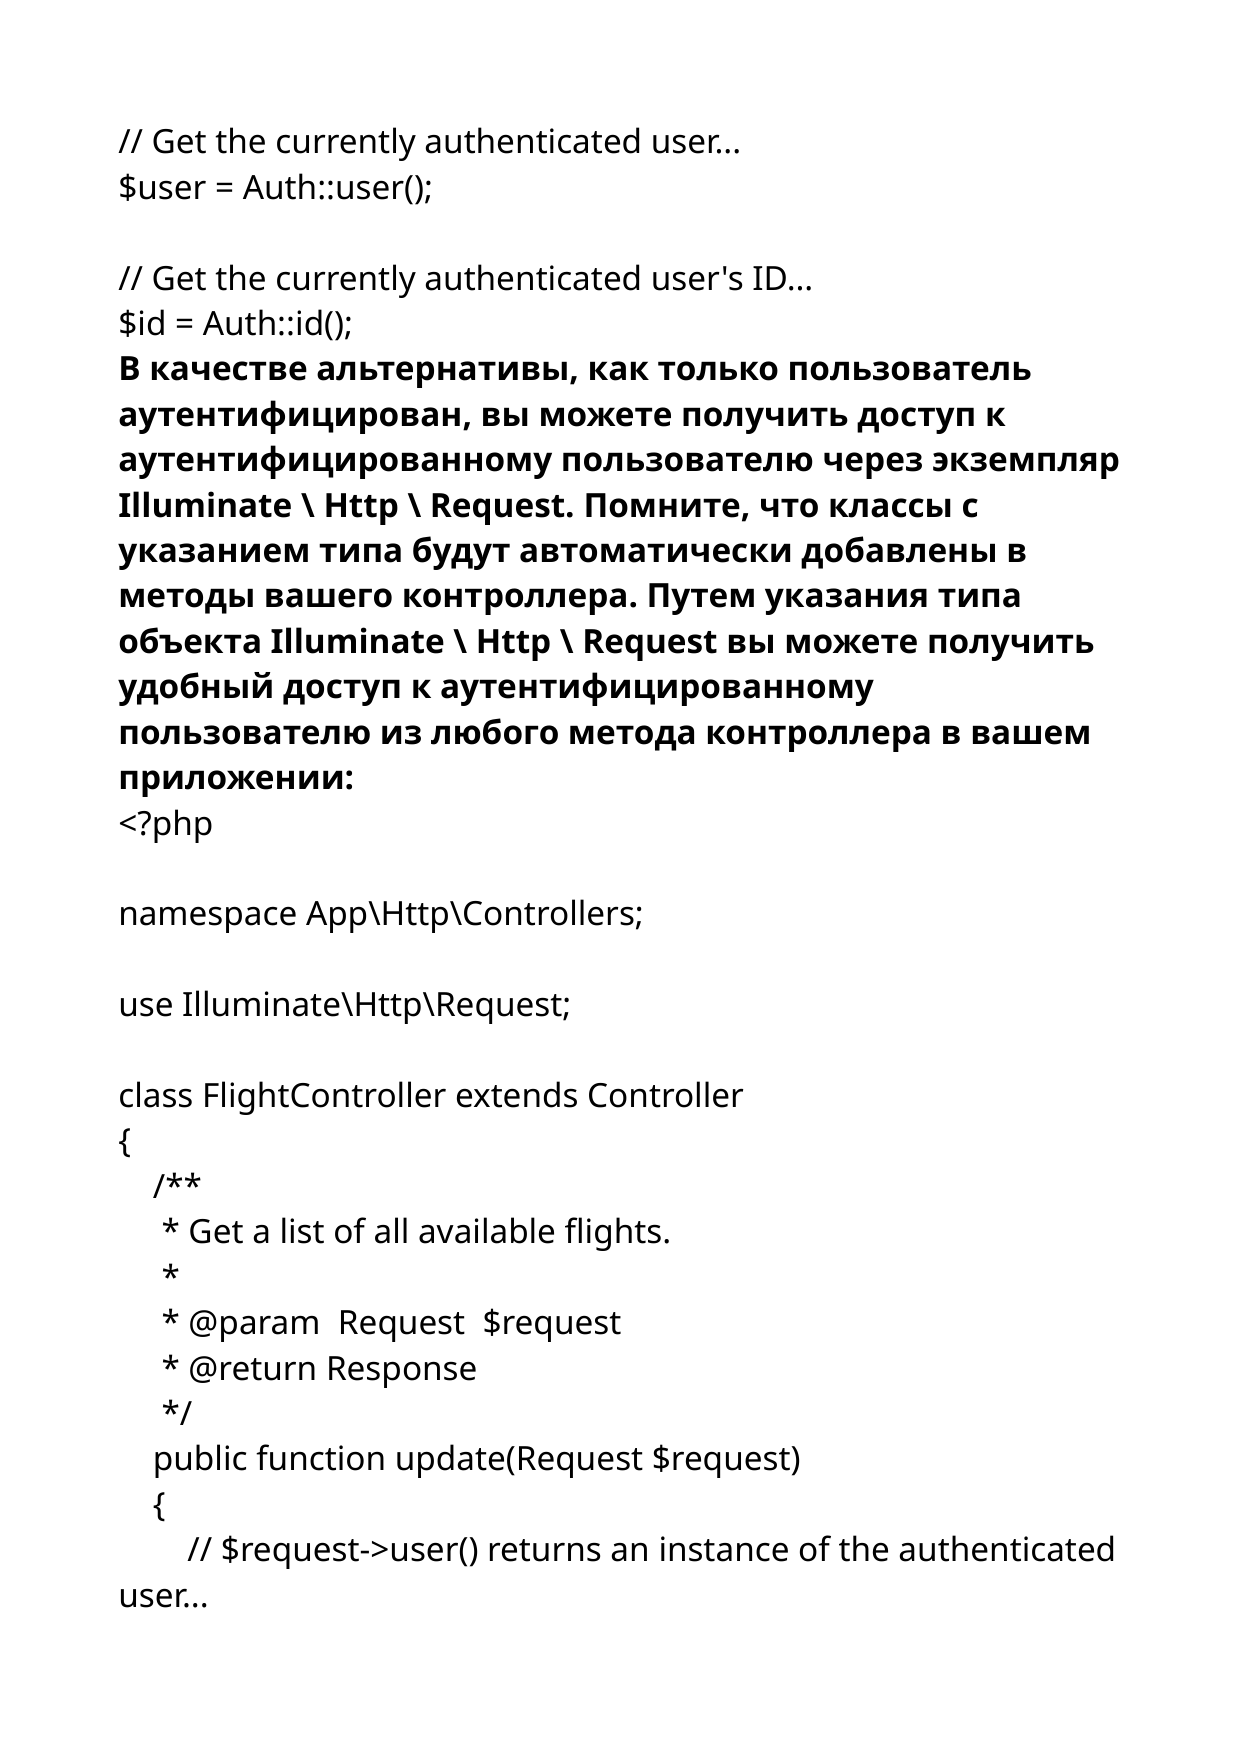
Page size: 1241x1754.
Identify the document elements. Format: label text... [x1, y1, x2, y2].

text namespace App\Http\Controllers; [118, 890, 1122, 936]
text * Get a list of all available flights. [118, 1208, 1122, 1253]
text { [118, 1117, 1122, 1163]
text // Get the currently authenticated user... [118, 118, 1122, 163]
text $user = Auth::user(); [118, 163, 1122, 209]
text use Illuminate\Http\Request; [118, 981, 1122, 1026]
text // $request->user() returns an instance of the authenticated user... [118, 1526, 1122, 1617]
text * @param Request $request [118, 1299, 1122, 1344]
text $id = Auth::id(); [118, 300, 1122, 345]
text // Get the currently authenticated user's ID... [118, 254, 1122, 300]
text /** [118, 1163, 1122, 1208]
text */ [118, 1390, 1122, 1435]
text class FlightController extends Controller [118, 1072, 1122, 1117]
text public function update(Request $request) [118, 1435, 1122, 1481]
text * [118, 1253, 1122, 1299]
text { [118, 1481, 1122, 1526]
text * @return Response [118, 1344, 1122, 1390]
text <?php [118, 799, 1122, 845]
text В качестве альтернативы, как только пользователь аутентифицирован, вы можете получить доступ к аутентифицированному пользователю через экземпляр Illuminate \ Http \ Request. Помните, что классы с указанием типа будут автоматически добавлены в методы вашего контроллера. Путем указания типа объекта Illuminate \ Http \ Request вы можете получить удобный доступ к аутентифицированному пользователю из любого метода контроллера в вашем приложении: [118, 345, 1122, 799]
